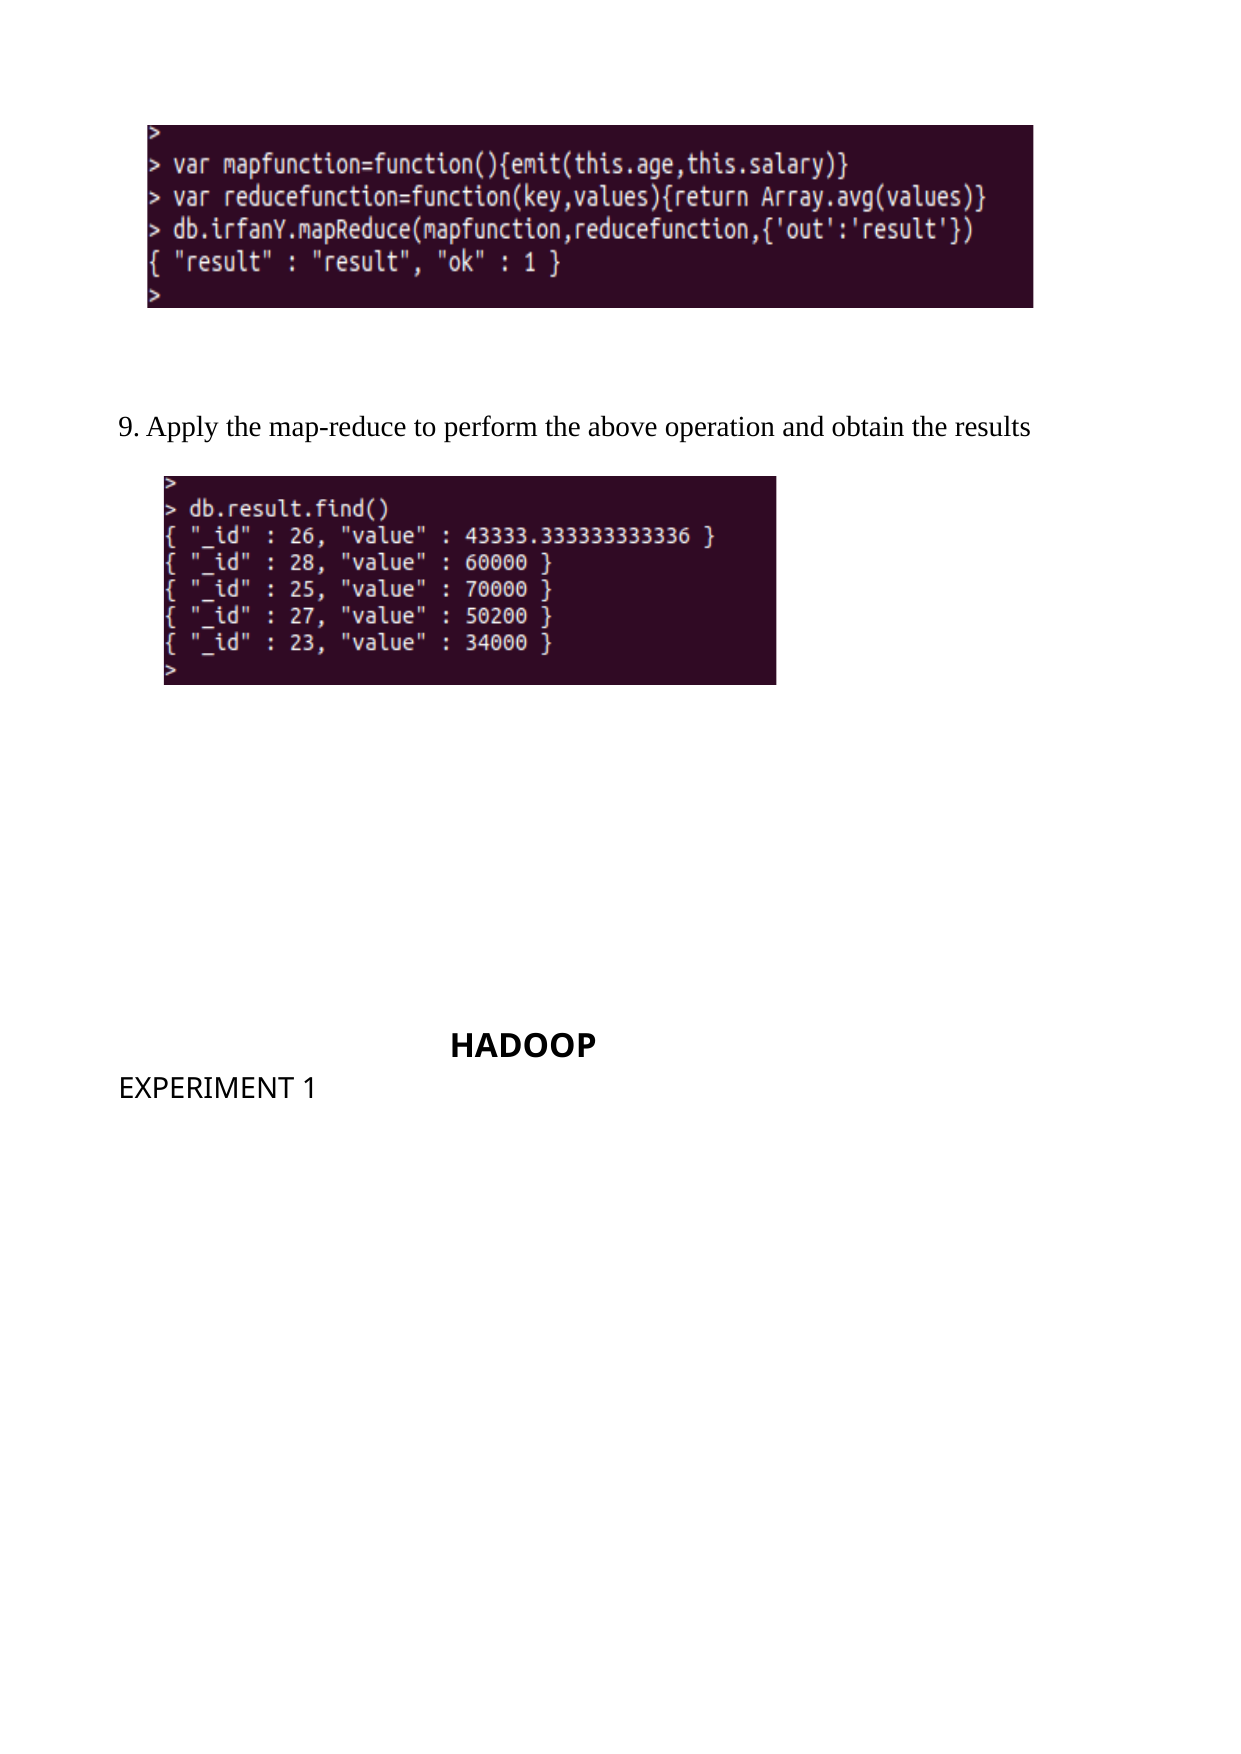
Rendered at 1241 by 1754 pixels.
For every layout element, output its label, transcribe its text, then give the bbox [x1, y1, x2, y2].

text 9. Apply the map-reduce to perform the above operation and obtain the results [118, 375, 1122, 443]
text EXPERIMENT 1 [118, 1067, 1122, 1107]
picture [163, 476, 777, 685]
text HADOOP [118, 1021, 1122, 1067]
picture [147, 125, 1034, 308]
